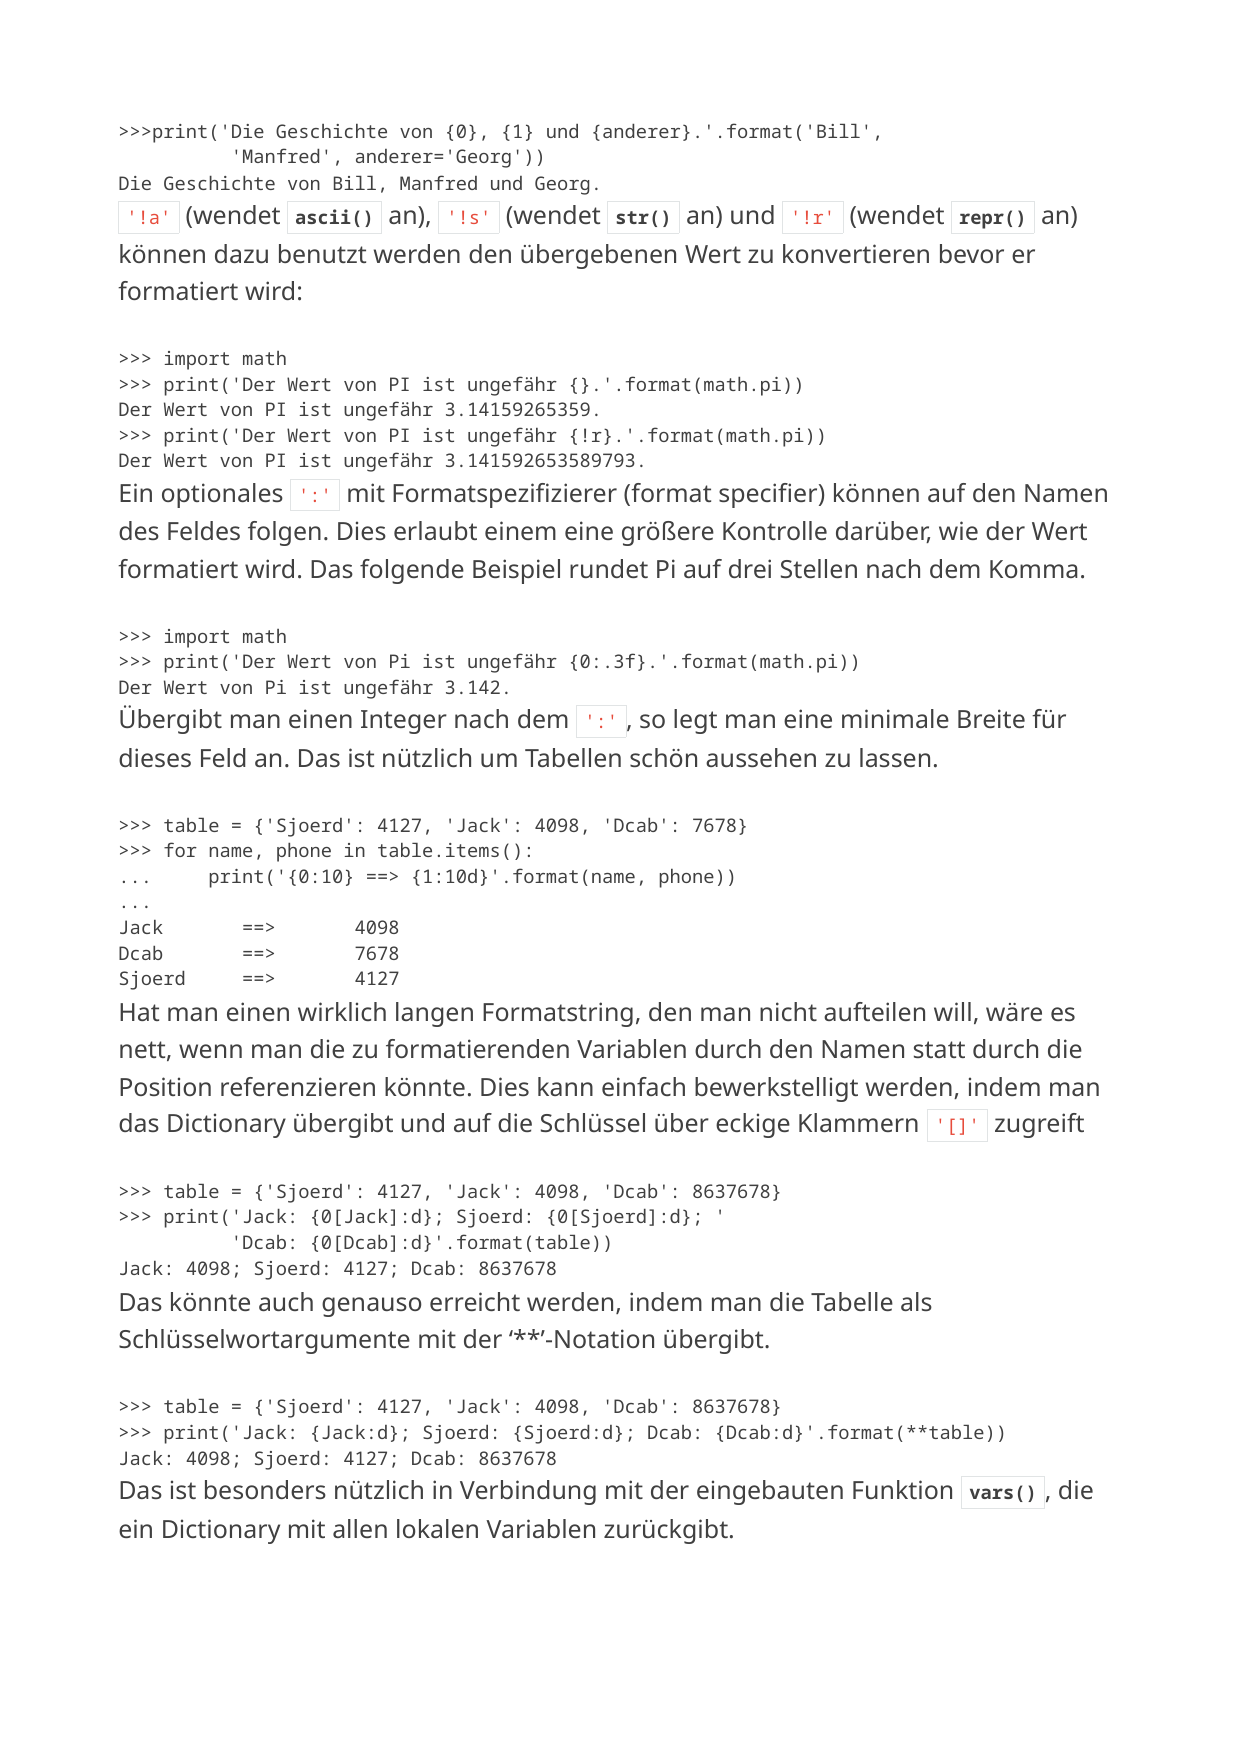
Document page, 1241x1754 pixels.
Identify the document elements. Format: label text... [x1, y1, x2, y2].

text Der Wert von PI ist ungefähr 3.14159265359. [118, 397, 1122, 422]
text Die Geschichte von Bill, Manfred und Georg. [118, 170, 1122, 196]
text >>> table = {'Sjoerd': 4127, 'Jack': 4098, 'Dcab': 8637678} [118, 1394, 1122, 1419]
text Der Wert von PI ist ungefähr 3.141592653589793. [118, 448, 1122, 473]
text >>> print('Der Wert von PI ist ungefähr {}.'.format(math.pi)) [118, 371, 1122, 397]
text ... print('{0:10} ==> {1:10d}'.format(name, phone)) [118, 863, 1122, 889]
text Das ist besonders nützlich in Verbindung mit der eingebauten Funktion vars(), die ein Dictionary mit allen lokalen Variablen zurückgibt. [118, 1470, 1122, 1545]
text >>> print('Jack: {Jack:d}; Sjoerd: {Sjoerd:d}; Dcab: {Dcab:d}'.format(**table)) [118, 1419, 1122, 1445]
text ... [118, 889, 1122, 914]
text >>> print('Jack: {0[Jack]:d}; Sjoerd: {0[Sjoerd]:d}; ' [118, 1204, 1122, 1229]
text Übergibt man einen Integer nach dem ':', so legt man eine minimale Breite für dieses Feld an. Das ist nützlich um Tabellen schön aussehen zu lassen. [118, 700, 1122, 775]
text >>> print('Der Wert von Pi ist ungefähr {0:.3f}.'.format(math.pi)) [118, 649, 1122, 674]
text >>> table = {'Sjoerd': 4127, 'Jack': 4098, 'Dcab': 8637678} [118, 1178, 1122, 1204]
text '!a' (wendet ascii() an), '!s' (wendet str() an) und '!r' (wendet repr() an) können dazu benutzt werden den übergebenen Wert zu konvertieren bevor er formatiert wird: [118, 196, 1122, 308]
text 'Dcab: {0[Dcab]:d}'.format(table)) [118, 1229, 1122, 1256]
text 'Manfred', anderer='Georg')) [118, 144, 1122, 170]
text Sjoerd ==> 4127 [118, 965, 1122, 991]
text >>> print('Der Wert von PI ist ungefähr {!r}.'.format(math.pi)) [118, 422, 1122, 448]
text Jack ==> 4098 [118, 914, 1122, 940]
text >>> import math [118, 623, 1122, 649]
text >>> import math [118, 346, 1122, 371]
text Jack: 4098; Sjoerd: 4127; Dcab: 8637678 [118, 1445, 1122, 1470]
text >>> for name, phone in table.items(): [118, 838, 1122, 863]
text Dcab ==> 7678 [118, 940, 1122, 965]
text Der Wert von Pi ist ungefähr 3.142. [118, 674, 1122, 700]
text >>>print('Die Geschichte von {0}, {1} und {anderer}.'.format('Bill', [118, 118, 1122, 144]
text Jack: 4098; Sjoerd: 4127; Dcab: 8637678 [118, 1256, 1122, 1281]
text Ein optionales ':' mit Formatspezifizierer (format specifier) können auf den Namen des Feldes folgen. Dies erlaubt einem eine größere Kontrolle darüber, wie der Wert formatiert wird. Das folgende Beispiel rundet Pi auf drei Stellen nach dem Komma. [118, 473, 1122, 586]
text >>> table = {'Sjoerd': 4127, 'Jack': 4098, 'Dcab': 7678} [118, 812, 1122, 838]
text Hat man einen wirklich langen Formatstring, den man nicht aufteilen will, wäre es nett, wenn man die zu formatierenden Variablen durch den Namen statt durch die Position referenzieren könnte. Dies kann einfach bewerkstelligt werden, indem man das Dictionary übergibt und auf die Schlüssel über eckige Klammern '[]' zugreift [118, 991, 1122, 1141]
text Das könnte auch genauso erreicht werden, indem man die Tabelle als Schlüsselwortargumente mit der ‘**’-Notation übergibt. [118, 1281, 1122, 1356]
